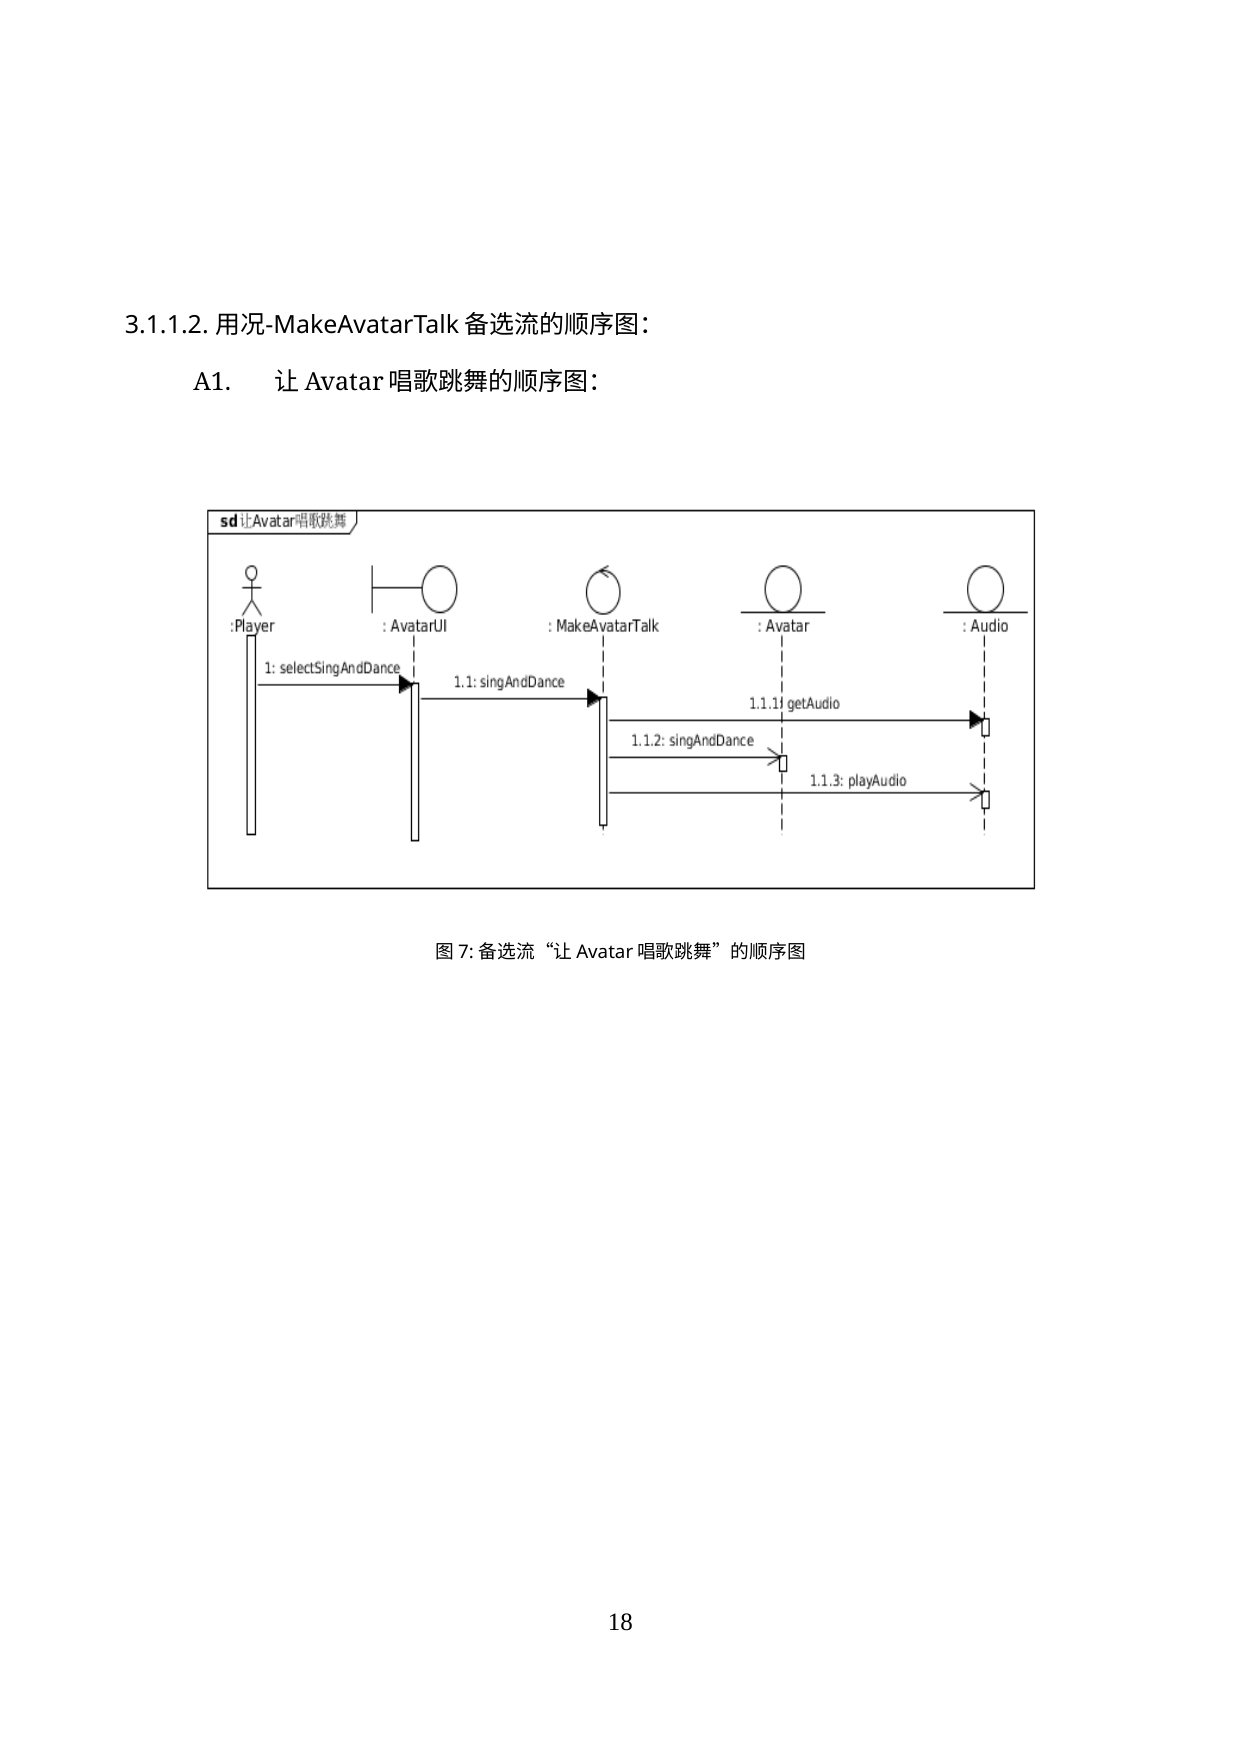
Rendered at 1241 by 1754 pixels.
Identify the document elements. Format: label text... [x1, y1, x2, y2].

text 图 7: 备选流“让Avatar唱歌跳舞”的顺序图 [185, 487, 1056, 963]
picture [193, 487, 1047, 908]
subtitle 用况-MakeAvatarTalk备选流的顺序图： [118, 297, 1122, 341]
list 让Avatar唱歌跳舞的顺序图： [193, 348, 1122, 398]
